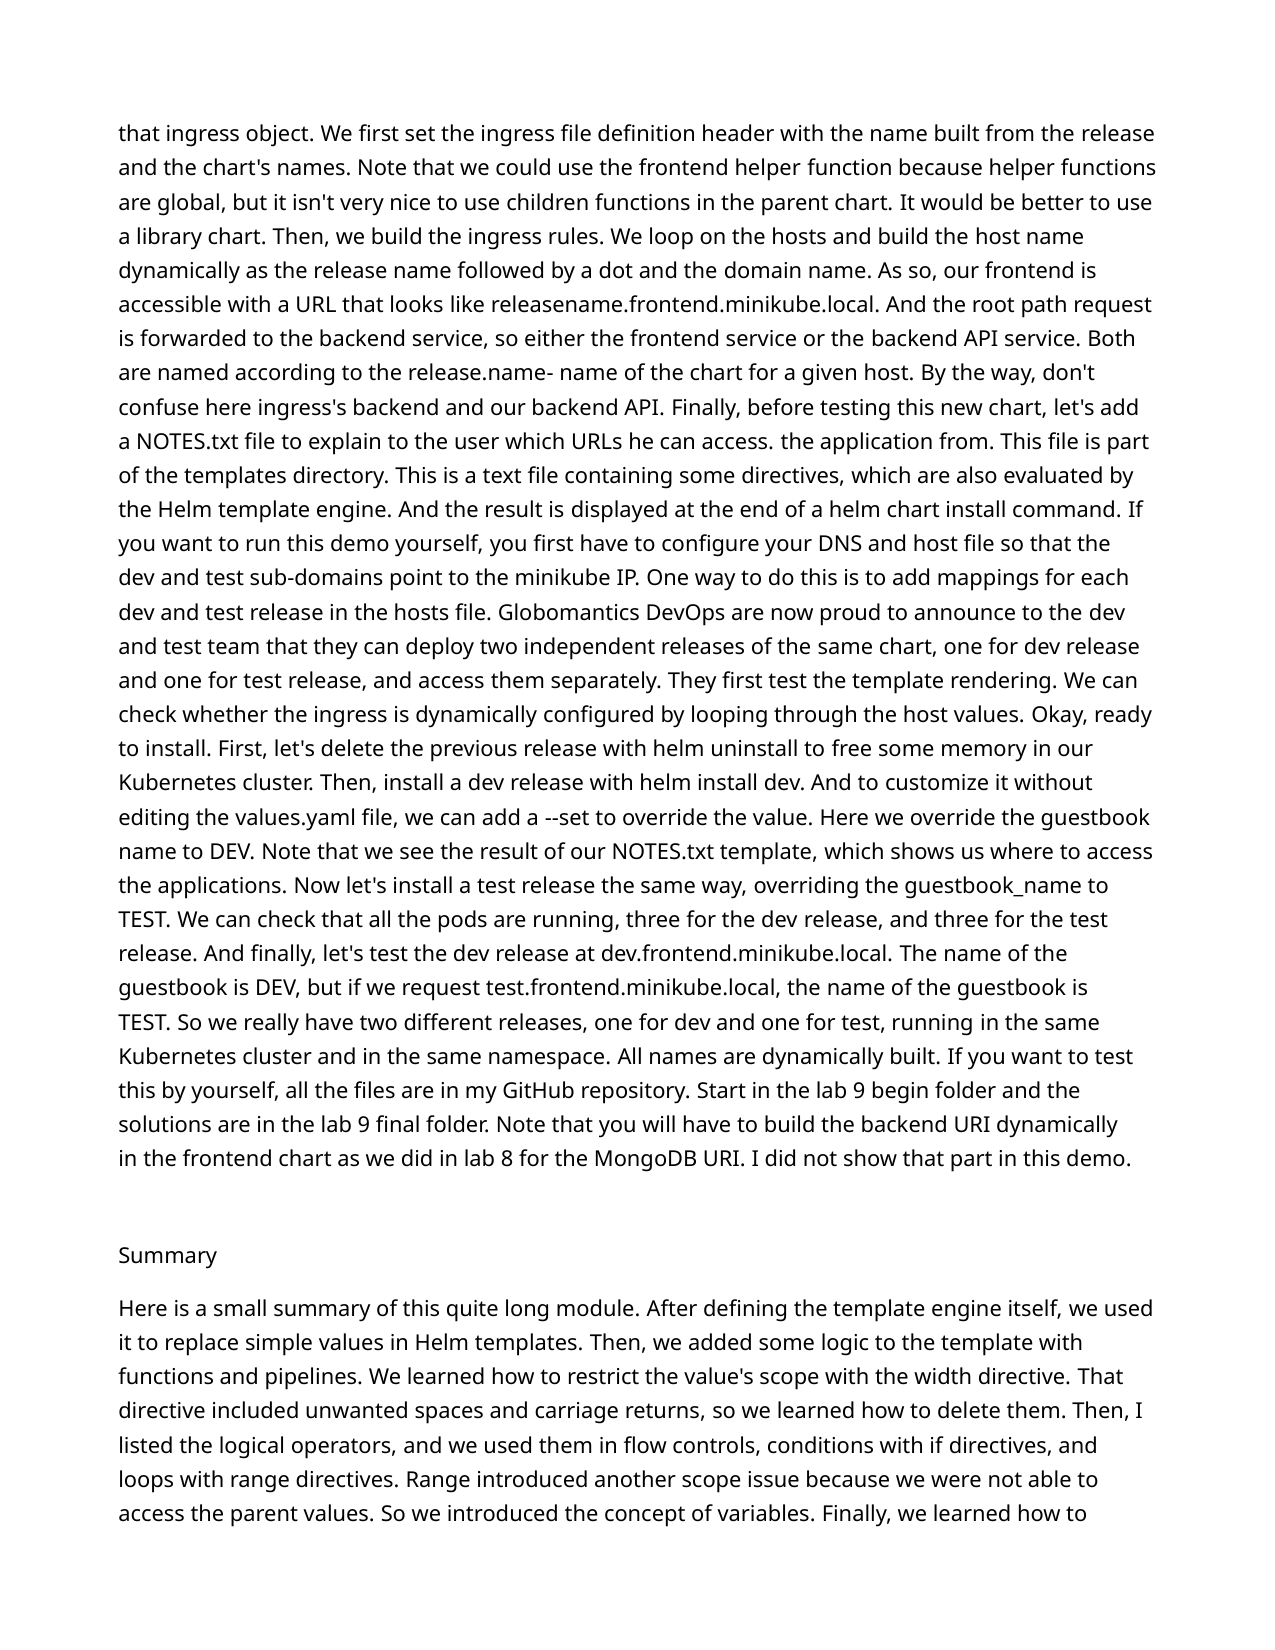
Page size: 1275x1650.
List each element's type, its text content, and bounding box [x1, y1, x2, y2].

text Here is a small summary of this quite long module. After defining the template engine itself, we used it to replace simple values in Helm templates. Then, we added some logic to the template with functions and pipelines. We learned how to restrict the value's scope with the width directive. That directive included unwanted spaces and carriage returns, so we learned how to delete them. Then, I listed the logical operators, and we used them in flow controls, conditions with if directives, and loops with range directives. Range introduced another scope issue because we were not able to access the parent values. So we introduced the concept of variables. Finally, we learned how to [118, 1293, 1157, 1528]
text that ingress object. We first set the ingress file definition header with the name built from the release and the chart's names. Note that we could use the frontend helper function because helper functions are global, but it isn't very nice to use children functions in the parent chart. It would be better to use a library chart. Then, we build the ingress rules. We loop on the hosts and build the host name dynamically as the release name followed by a dot and the domain name. As so, our frontend is accessible with a URL that looks like releasename.frontend.minikube.local. And the root path request is forwarded to the backend service, so either the frontend service or the backend API service. Both are named according to the release.name‑ name of the chart for a given host. By the way, don't confuse here ingress's backend and our backend API. Finally, before testing this new chart, let's add a NOTES.txt file to explain to the user which URLs he can access. the application from. This file is part of the templates directory. This is a text file containing some directives, which are also evaluated by the Helm template engine. And the result is displayed at the end of a helm chart install command. If you want to run this demo yourself, you first have to configure your DNS and host file so that the dev and test sub‑domains point to the minikube IP. One way to do this is to add mappings for each dev and test release in the hosts file. Globomantics DevOps are now proud to announce to the dev and test team that they can deploy two independent releases of the same chart, one for dev release and one for test release, and access them separately. They first test the template rendering. We can check whether the ingress is dynamically configured by looping through the host values. Okay, ready to install. First, let's delete the previous release with helm uninstall to free some memory in our Kubernetes cluster. Then, install a dev release with helm install dev. And to customize it without editing the values.yaml file, we can add a ‑‑set to override the value. Here we override the guestbook name to DEV. Note that we see the result of our NOTES.txt template, which shows us where to access the applications. Now let's install a test release the same way, overriding the guestbook_name to TEST. We can check that all the pods are running, three for the dev release, and three for the test release. And finally, let's test the dev release at dev.frontend.minikube.local. The name of the guestbook is DEV, but if we request test.frontend.minikube.local, the name of the guestbook is TEST. So we really have two different releases, one for dev and one for test, running in the same Kubernetes cluster and in the same namespace. All names are dynamically built. If you want to test this by yourself, all the files are in my GitHub repository. Start in the lab 9 begin folder and the solutions are in the lab 9 final folder. Note that you will have to build the backend URI dynamically in the frontend chart as we did in lab 8 for the MongoDB URI. I did not show that part in this demo. [118, 118, 1157, 1173]
subtitle Summary [118, 1240, 1157, 1269]
